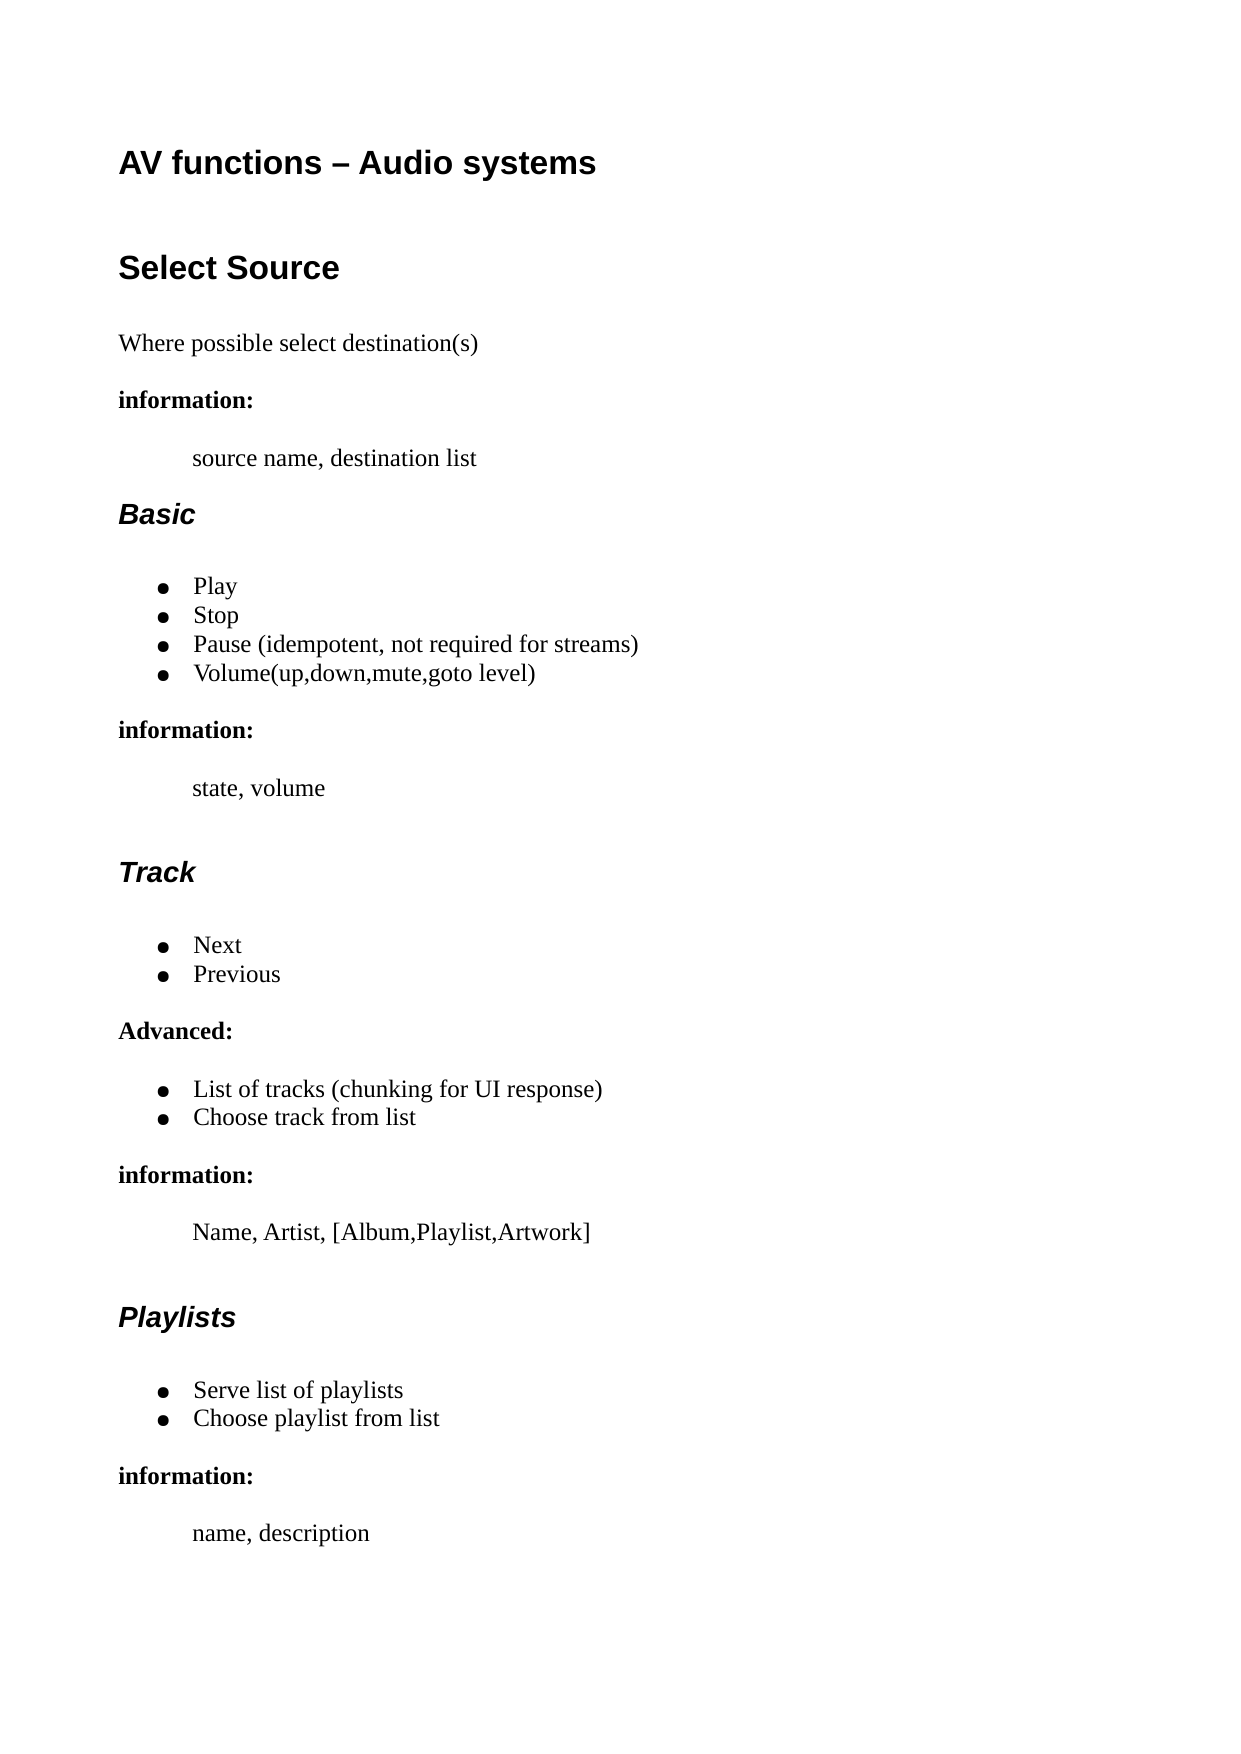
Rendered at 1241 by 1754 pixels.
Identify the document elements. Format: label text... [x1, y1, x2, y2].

text Advanced: [118, 1016, 1122, 1045]
list List of tracks (chunking for UI response) [156, 1074, 1122, 1102]
subtitle Playlists [118, 1300, 1122, 1333]
list Play [156, 571, 1122, 600]
list Stop [156, 600, 1122, 629]
subtitle Basic [118, 497, 1122, 530]
text source name, destination list [118, 443, 1122, 472]
list Choose playlist from list [156, 1403, 1122, 1432]
text information: [118, 715, 1122, 744]
subtitle Track [118, 855, 1122, 889]
text state, volume [118, 773, 1122, 801]
text Name, Artist, [Album,Playlist,Artwork] [118, 1217, 1122, 1246]
list Choose track from list [156, 1102, 1122, 1131]
text name, description [118, 1518, 1122, 1547]
list Serve list of playlists [156, 1375, 1122, 1403]
subtitle Select Source [118, 248, 1122, 287]
list Pause (idempotent, not required for streams) [156, 629, 1122, 658]
list Volume(up,down,mute,goto level) [156, 658, 1122, 686]
text Where possible select destination(s) [118, 328, 1122, 357]
list Previous [156, 959, 1122, 987]
text information: [118, 1160, 1122, 1189]
subtitle AV functions – Audio systems [118, 143, 1122, 182]
text information: [118, 385, 1122, 414]
text information: [118, 1461, 1122, 1490]
list Next [156, 930, 1122, 959]
